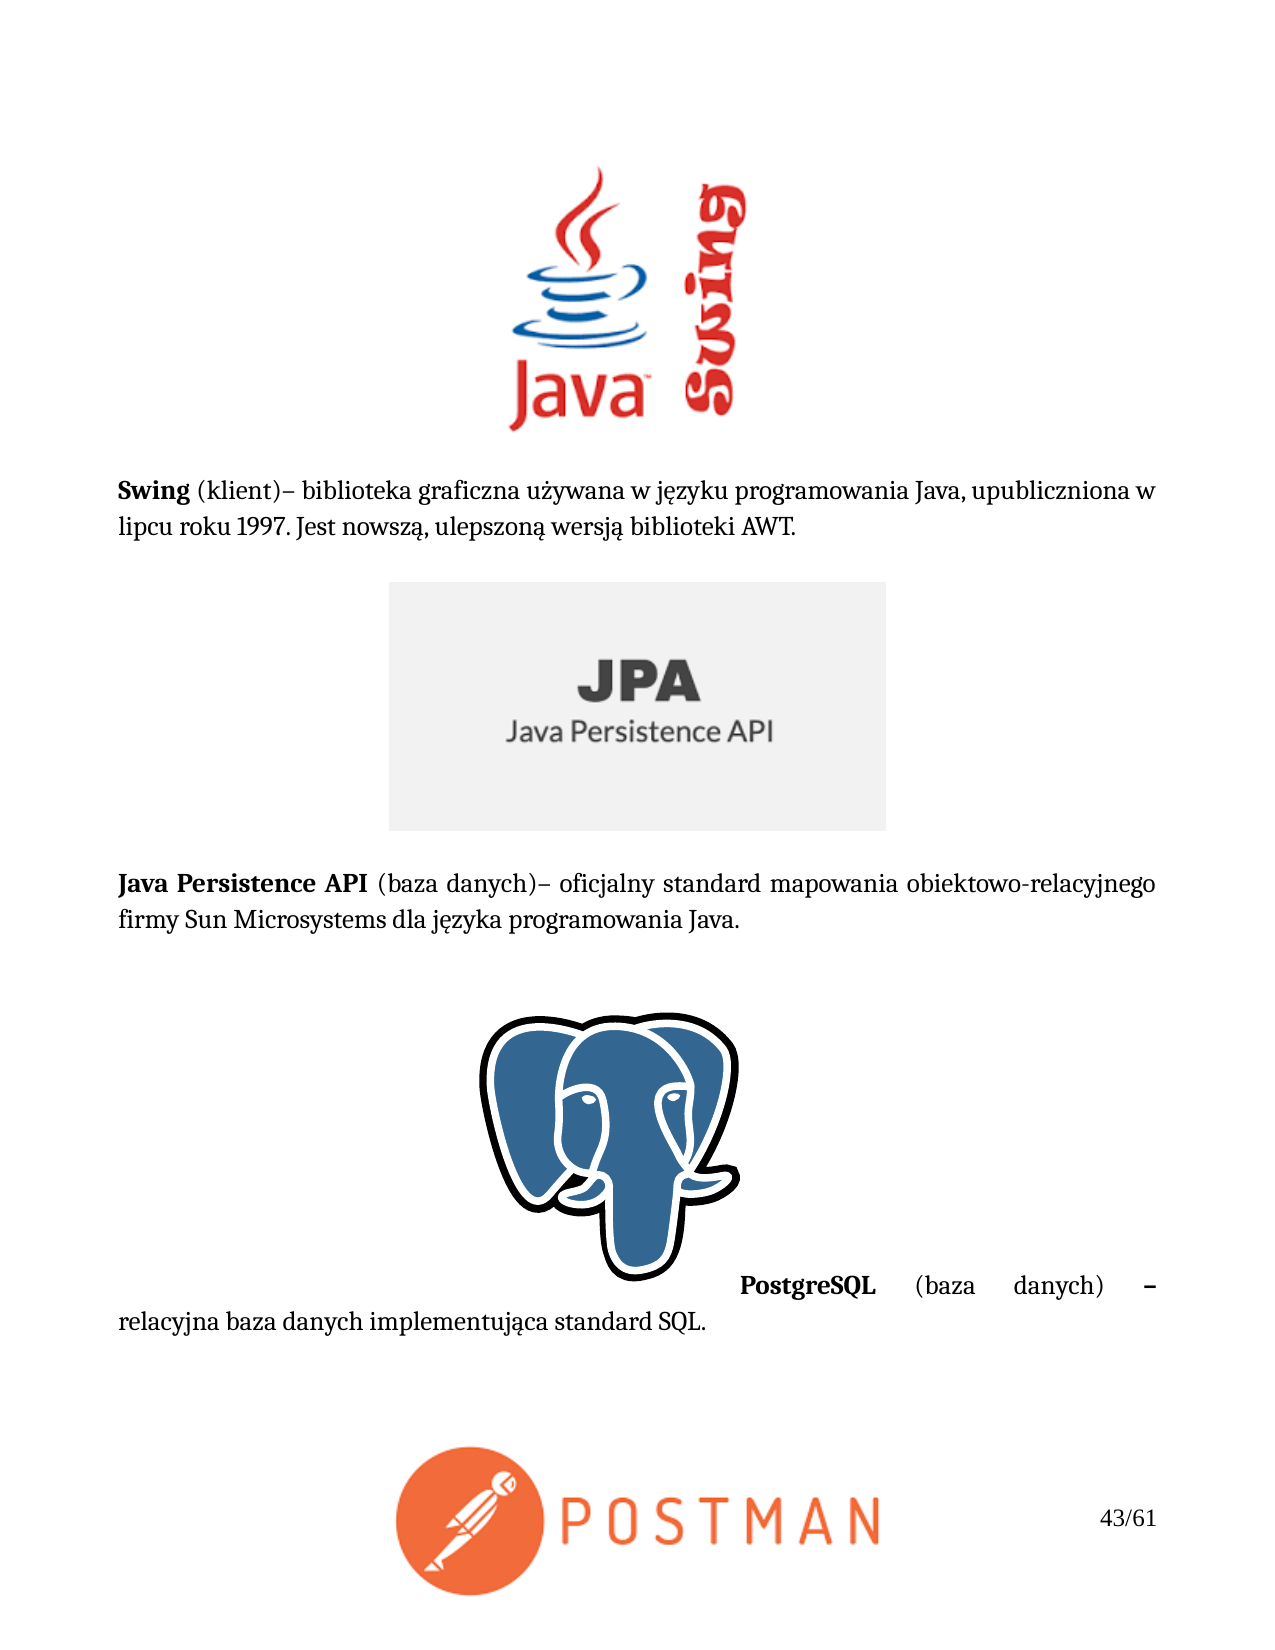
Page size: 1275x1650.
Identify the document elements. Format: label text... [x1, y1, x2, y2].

text PostgreSQL (baza danych) – relacyjna baza danych implementująca standard SQL. [118, 1270, 1157, 1337]
text Swing (klient)– biblioteka graficzna używana w języku programowania Java, upubliczniona w lipcu roku 1997. Jest nowszą, ulepszoną wersją biblioteki AWT. [118, 475, 1157, 542]
picture [492, 153, 783, 445]
text Java Persistence API (baza danych)– oficjalny standard mapowania obiektowo-relacyjnego firmy Sun Microsystems dla języka programowania Java. [118, 868, 1157, 935]
picture [359, 1410, 916, 1633]
picture [389, 582, 886, 831]
